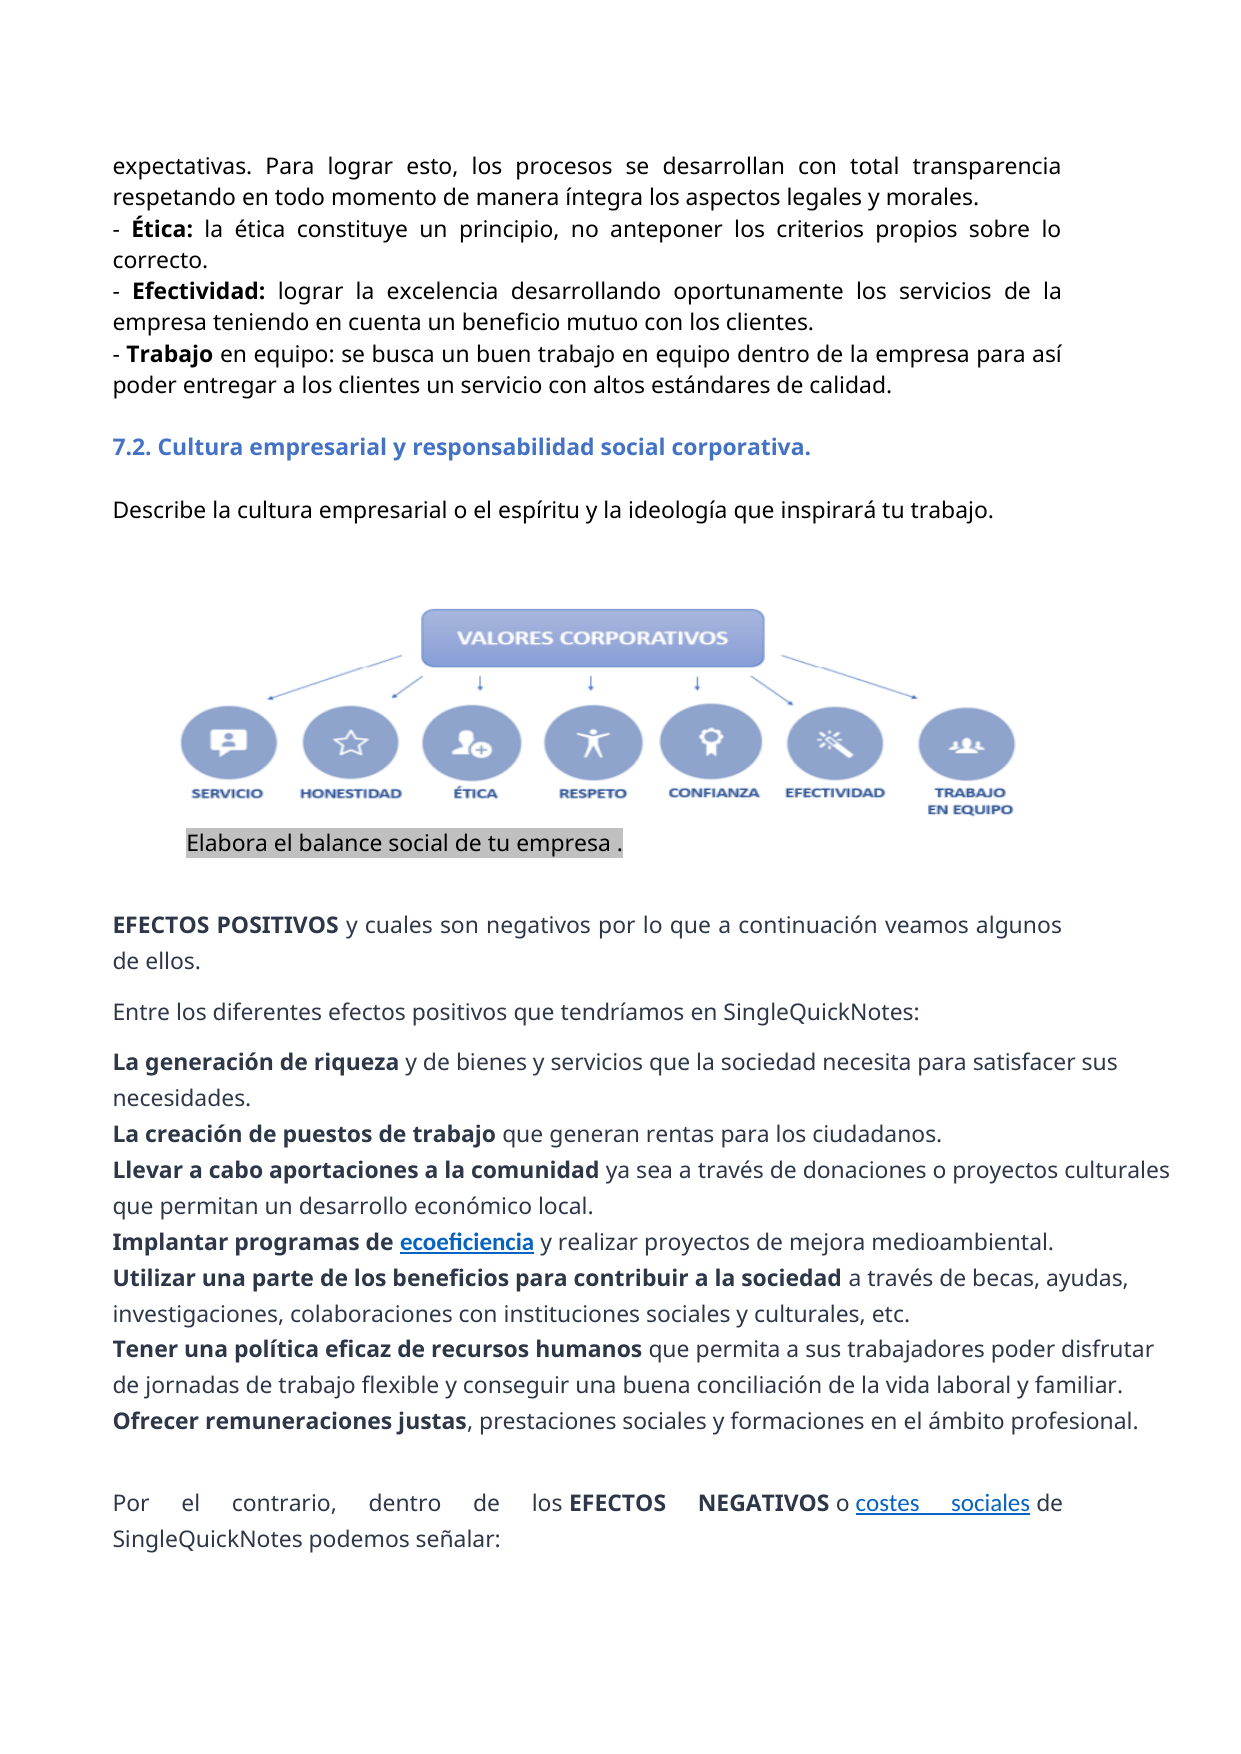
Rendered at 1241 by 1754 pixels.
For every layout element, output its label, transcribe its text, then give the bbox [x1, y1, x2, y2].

list expectativas. Para lograr esto, los procesos se desarrollan con total transparencia respetando en todo momento de manera íntegra los aspectos legales y morales. [75, 150, 1063, 212]
list 7.2. Cultura empresarial y responsabilidad social corporativa. [75, 431, 1063, 462]
text Utilizar una parte de los beneficios para contribuir a la sociedad a través de becas, ayudas, investigaciones, colaboraciones con instituciones sociales y culturales, etc. [112, 1262, 1181, 1329]
text Entre los diferentes efectos positivos que tendríamos en SingleQuickNotes: [112, 995, 1181, 1027]
text Llevar a cabo aportaciones a la comunidad ya sea a través de donaciones o proyectos culturales que permitan un desarrollo económico local. [112, 1154, 1181, 1221]
text Implantar programas de ecoeficiencia y realizar proyectos de mejora medioambiental. [112, 1226, 1181, 1257]
text La generación de riqueza y de bienes y servicios que la sociedad necesita para satisfacer sus necesidades. [112, 1046, 1181, 1113]
text EFECTOS POSITIVOS y cuales son negativos por lo que a continuación veamos algunos de ellos. [75, 909, 1063, 976]
text Tener una política eficaz de recursos humanos que permita a sus trabajadores poder disfrutar de jornadas de trabajo flexible y conseguir una buena conciliación de la vida laboral y familiar. [112, 1333, 1181, 1401]
text Ofrecer remuneraciones justas, prestaciones sociales y formaciones en el ámbito profesional. [112, 1405, 1181, 1437]
text Por el contrario, dentro de los EFECTOS NEGATIVOS o costes sociales de SingleQuickNotes podemos señalar: [112, 1487, 1063, 1554]
list - Trabajo en equipo: se busca un buen trabajo en equipo dentro de la empresa para así poder entregar a los clientes un servicio con altos estándares de calidad. [75, 337, 1063, 400]
list Elabora el balance social de tu empresa . [75, 618, 1063, 858]
list - Efectividad: lograr la excelencia desarrollando oportunamente los servicios de la empresa teniendo en cuenta un beneficio mutuo con los clientes. [75, 275, 1063, 337]
list - Ética: la ética constituye un principio, no anteponer los criterios propios sobre lo correcto. [75, 212, 1063, 275]
text La creación de puestos de trabajo que generan rentas para los ciudadanos. [112, 1118, 1181, 1149]
list Describe la cultura empresarial o el espíritu y la ideología que inspirará tu trabajo. [75, 494, 1063, 525]
